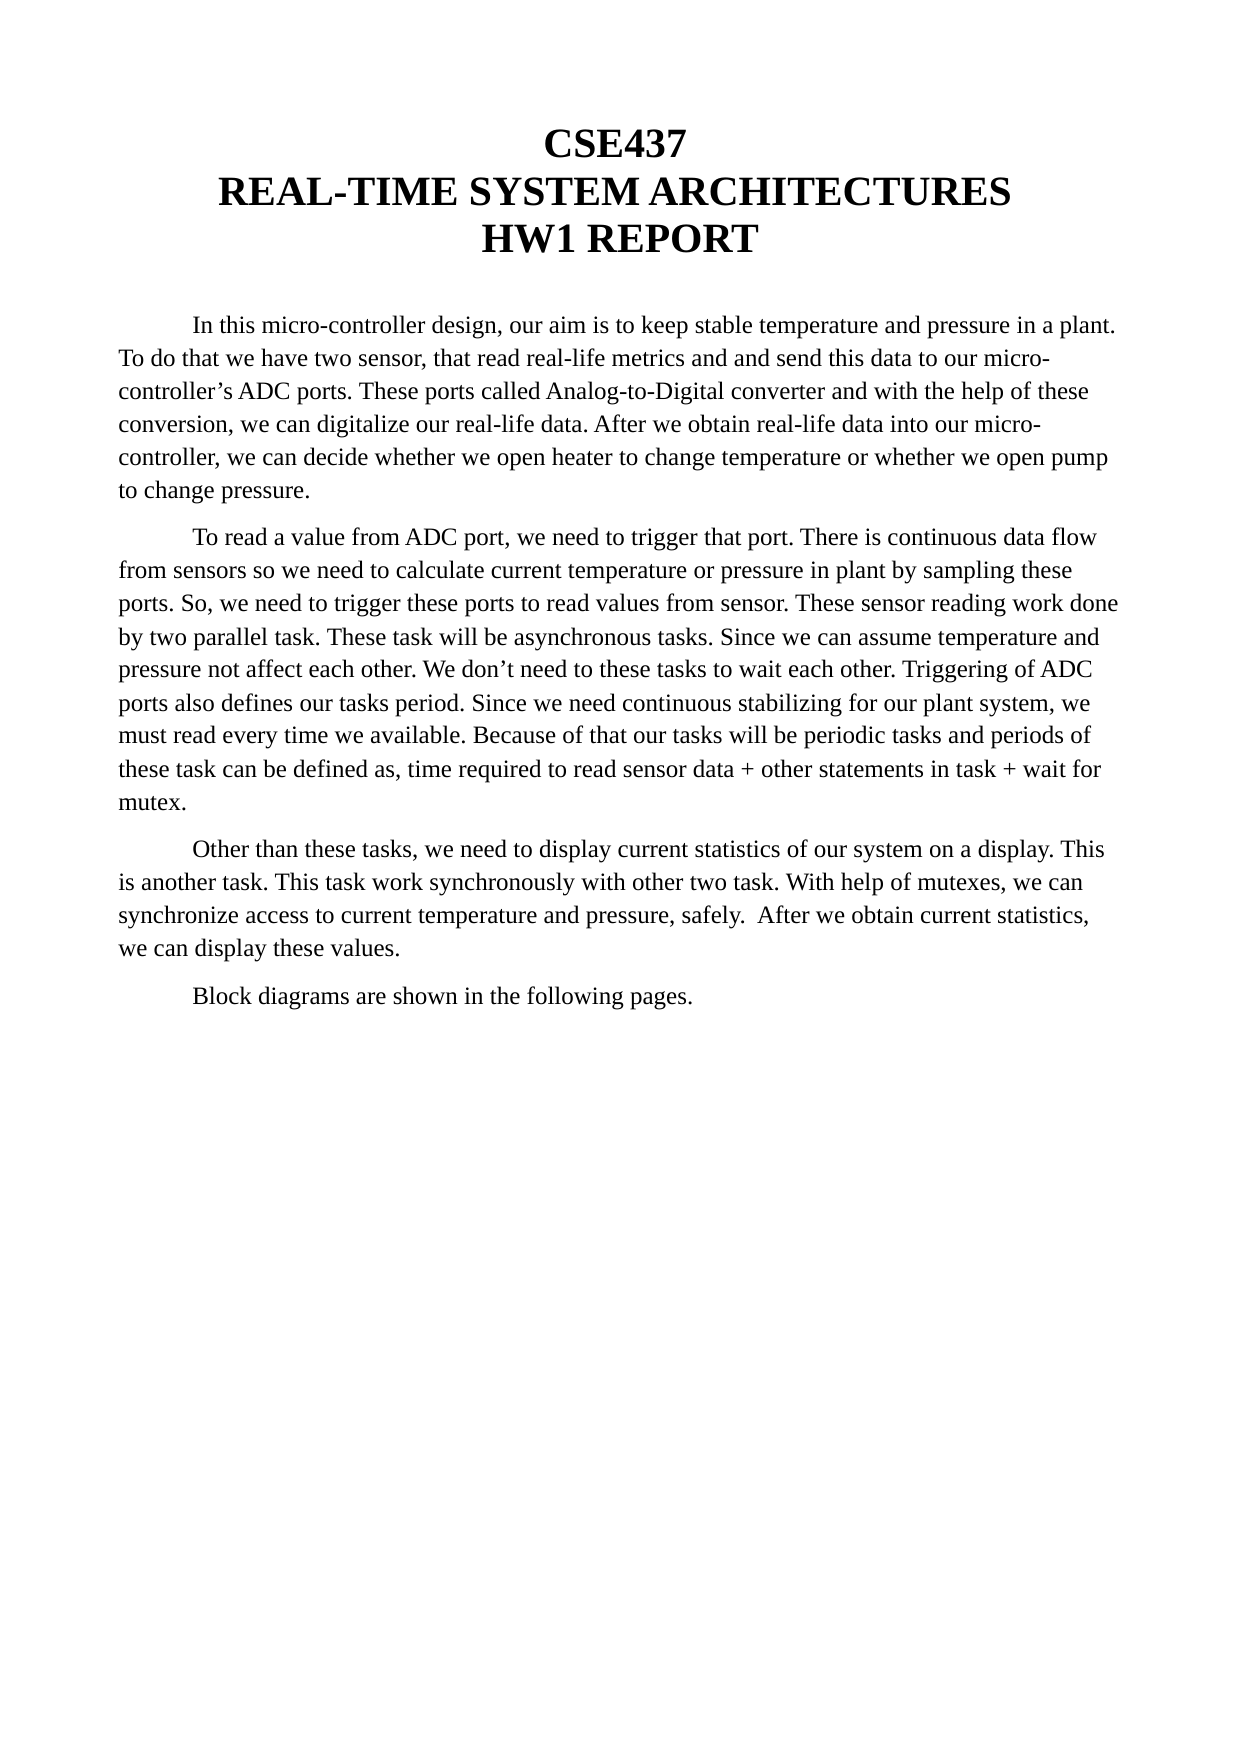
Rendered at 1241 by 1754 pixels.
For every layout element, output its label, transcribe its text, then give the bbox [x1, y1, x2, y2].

text To read a value from ADC port, we need to trigger that port. There is continuous data flow from sensors so we need to calculate current temperature or pressure in plant by sampling these ports. So, we need to trigger these ports to read values from sensor. These sensor reading work done by two parallel task. These task will be asynchronous tasks. Since we can assume temperature and pressure not affect each other. We don’t need to these tasks to wait each other. Triggering of ADC ports also defines our tasks period. Since we need continuous stabilizing for our plant system, we must read every time we available. Because of that our tasks will be periodic tasks and periods of these task can be defined as, time required to read sensor data + other statements in task + wait for mutex. [118, 522, 1122, 815]
text Block diagrams are shown in the following pages. [118, 981, 1122, 1010]
text CSE437 [118, 118, 1122, 166]
text REAL-TIME SYSTEM ARCHITECTURES [118, 166, 1122, 214]
text Other than these tasks, we need to display current statistics of our system on a display. This is another task. This task work synchronously with other two task. With help of mutexes, we can synchronize access to current temperature and pressure, safely. After we obtain current statistics, we can display these values. [118, 834, 1122, 962]
text In this micro-controller design, our aim is to keep stable temperature and pressure in a plant. To do that we have two sensor, that read real-life metrics and and send this data to our micro-controller’s ADC ports. These ports called Analog-to-Digital converter and with the help of these conversion, we can digitalize our real-life data. After we obtain real-life data into our micro-controller, we can decide whether we open heater to change temperature or whether we open pump to change pressure. [118, 310, 1122, 504]
text HW1 REPORT [118, 214, 1122, 262]
